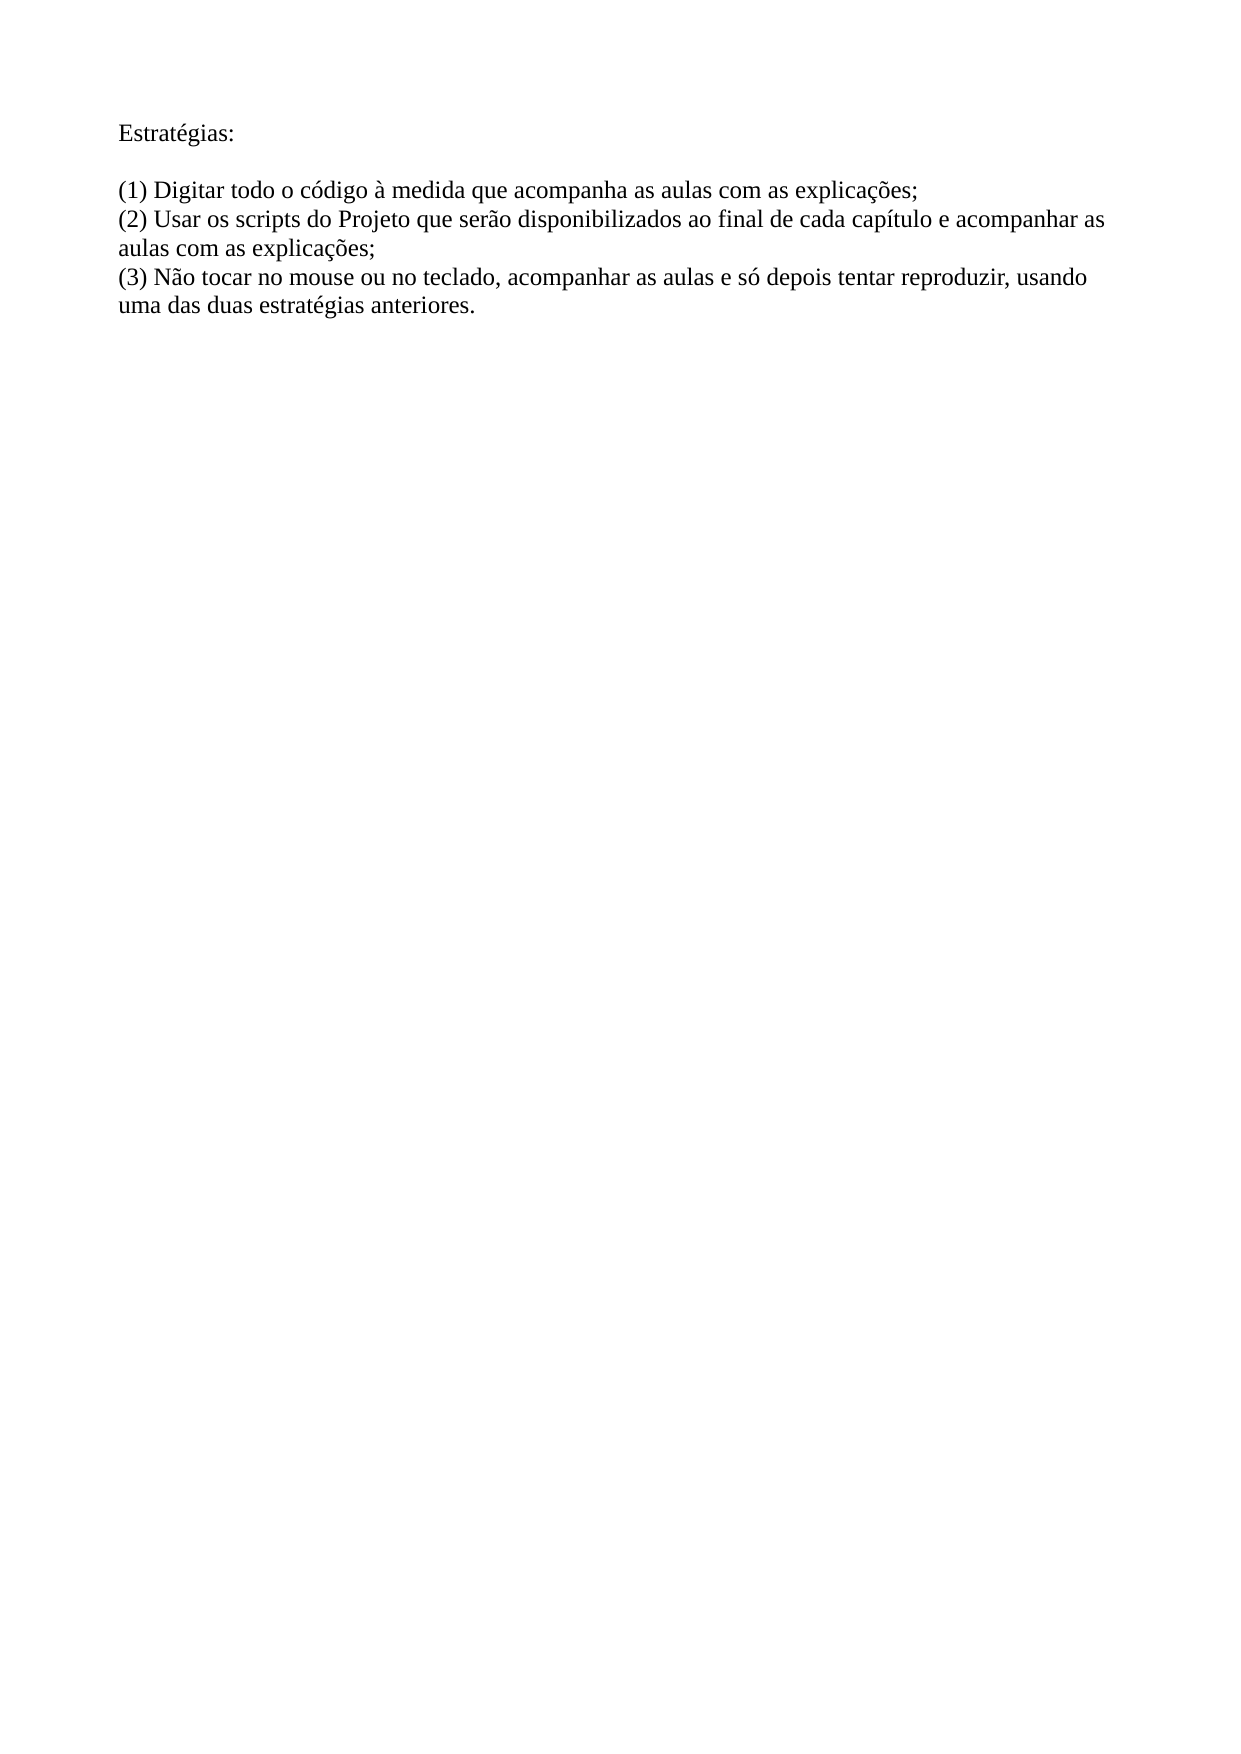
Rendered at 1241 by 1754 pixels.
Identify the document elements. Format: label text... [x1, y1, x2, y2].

text (1) Digitar todo o código à medida que acompanha as aulas com as explicações; [118, 176, 1122, 204]
text Estratégias: [118, 118, 1122, 147]
text (3) Não tocar no mouse ou no teclado, acompanhar as aulas e só depois tentar reproduzir, usando uma das duas estratégias anteriores. [118, 262, 1122, 319]
text (2) Usar os scripts do Projeto que serão disponibilizados ao final de cada capítulo e acompanhar as aulas com as explicações; [118, 204, 1122, 262]
